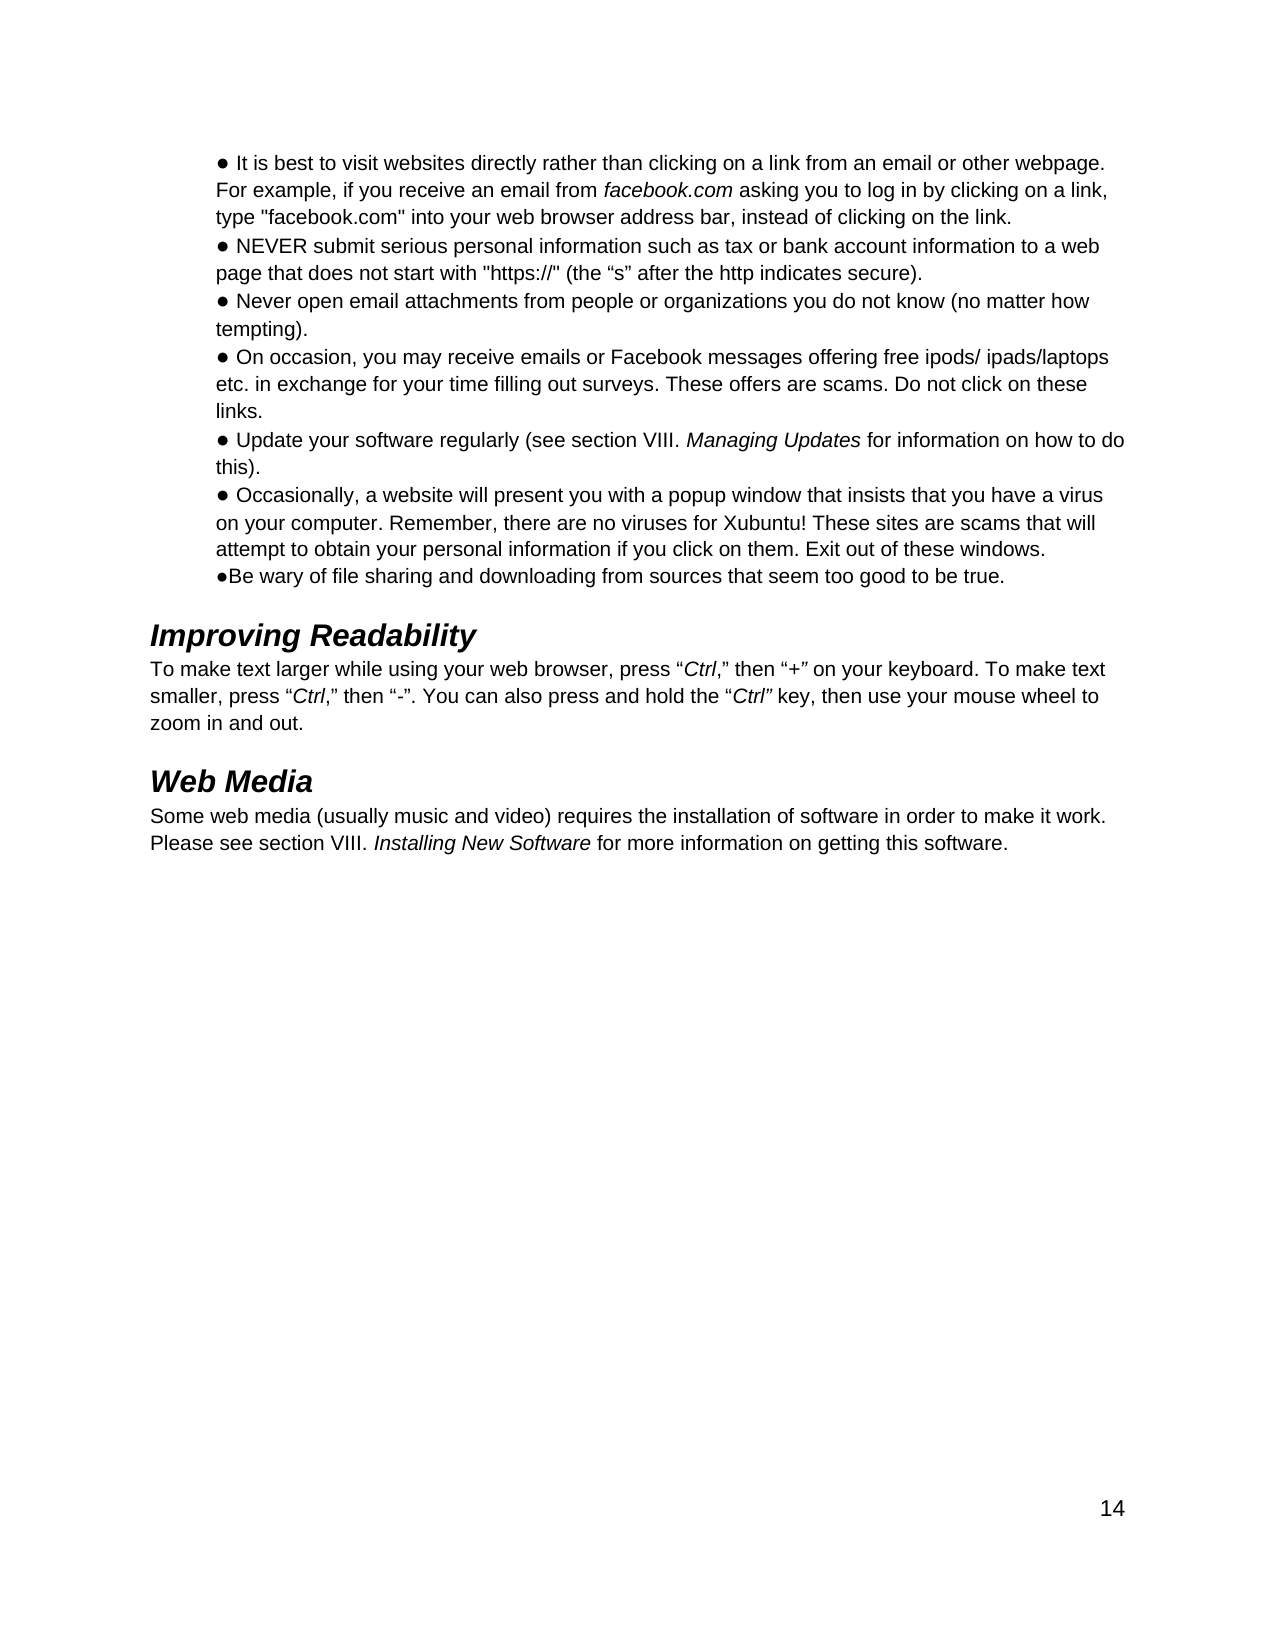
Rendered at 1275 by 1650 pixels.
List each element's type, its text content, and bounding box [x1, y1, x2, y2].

text ● Occasionally, a website will present you with a popup window that insists that you have a virus on your computer. Remember, there are no viruses for Xubuntu! These sites are scams that will attempt to obtain your personal information if you click on them. Exit out of these windows. ●Be wary of file sharing and downloading from sources that seem too good to be true. [216, 482, 1125, 588]
text ● Update your software regularly (see section VIII. Managing Updates for information on how to do this). [216, 426, 1125, 478]
text To make text larger while using your web browser, press “Ctrl,” then “+” on your keyboard. To make text smaller, press “Ctrl,” then “-”. You can also press and hold the “Ctrl” key, then use your mouse wheel to zoom in and out. [150, 658, 1125, 734]
text Web Media [150, 764, 1125, 799]
text Improving Readability [150, 618, 1125, 653]
text Some web media (usually music and video) requires the installation of software in order to make it work. Please see section VIII. Installing New Software for more information on getting this software. [150, 804, 1125, 854]
text ● Never open email attachments from people or organizations you do not know (no matter how tempting). [216, 288, 1125, 340]
text ● It is best to visit websites directly rather than clicking on a link from an email or other webpage. For example, if you receive an email from facebook.com asking you to log in by clicking on a link, type "facebook.com" into your web browser address bar, instead of clicking on the link. [216, 150, 1125, 229]
text ● On occasion, you may receive emails or Facebook messages offering free ipods/ ipads/laptops etc. in exchange for your time filling out surveys. These offers are scams. Do not click on these links. [216, 344, 1125, 423]
text ● NEVER submit serious personal information such as tax or bank account information to a web page that does not start with "https://" (the “s” after the http indicates secure). [216, 232, 1125, 285]
